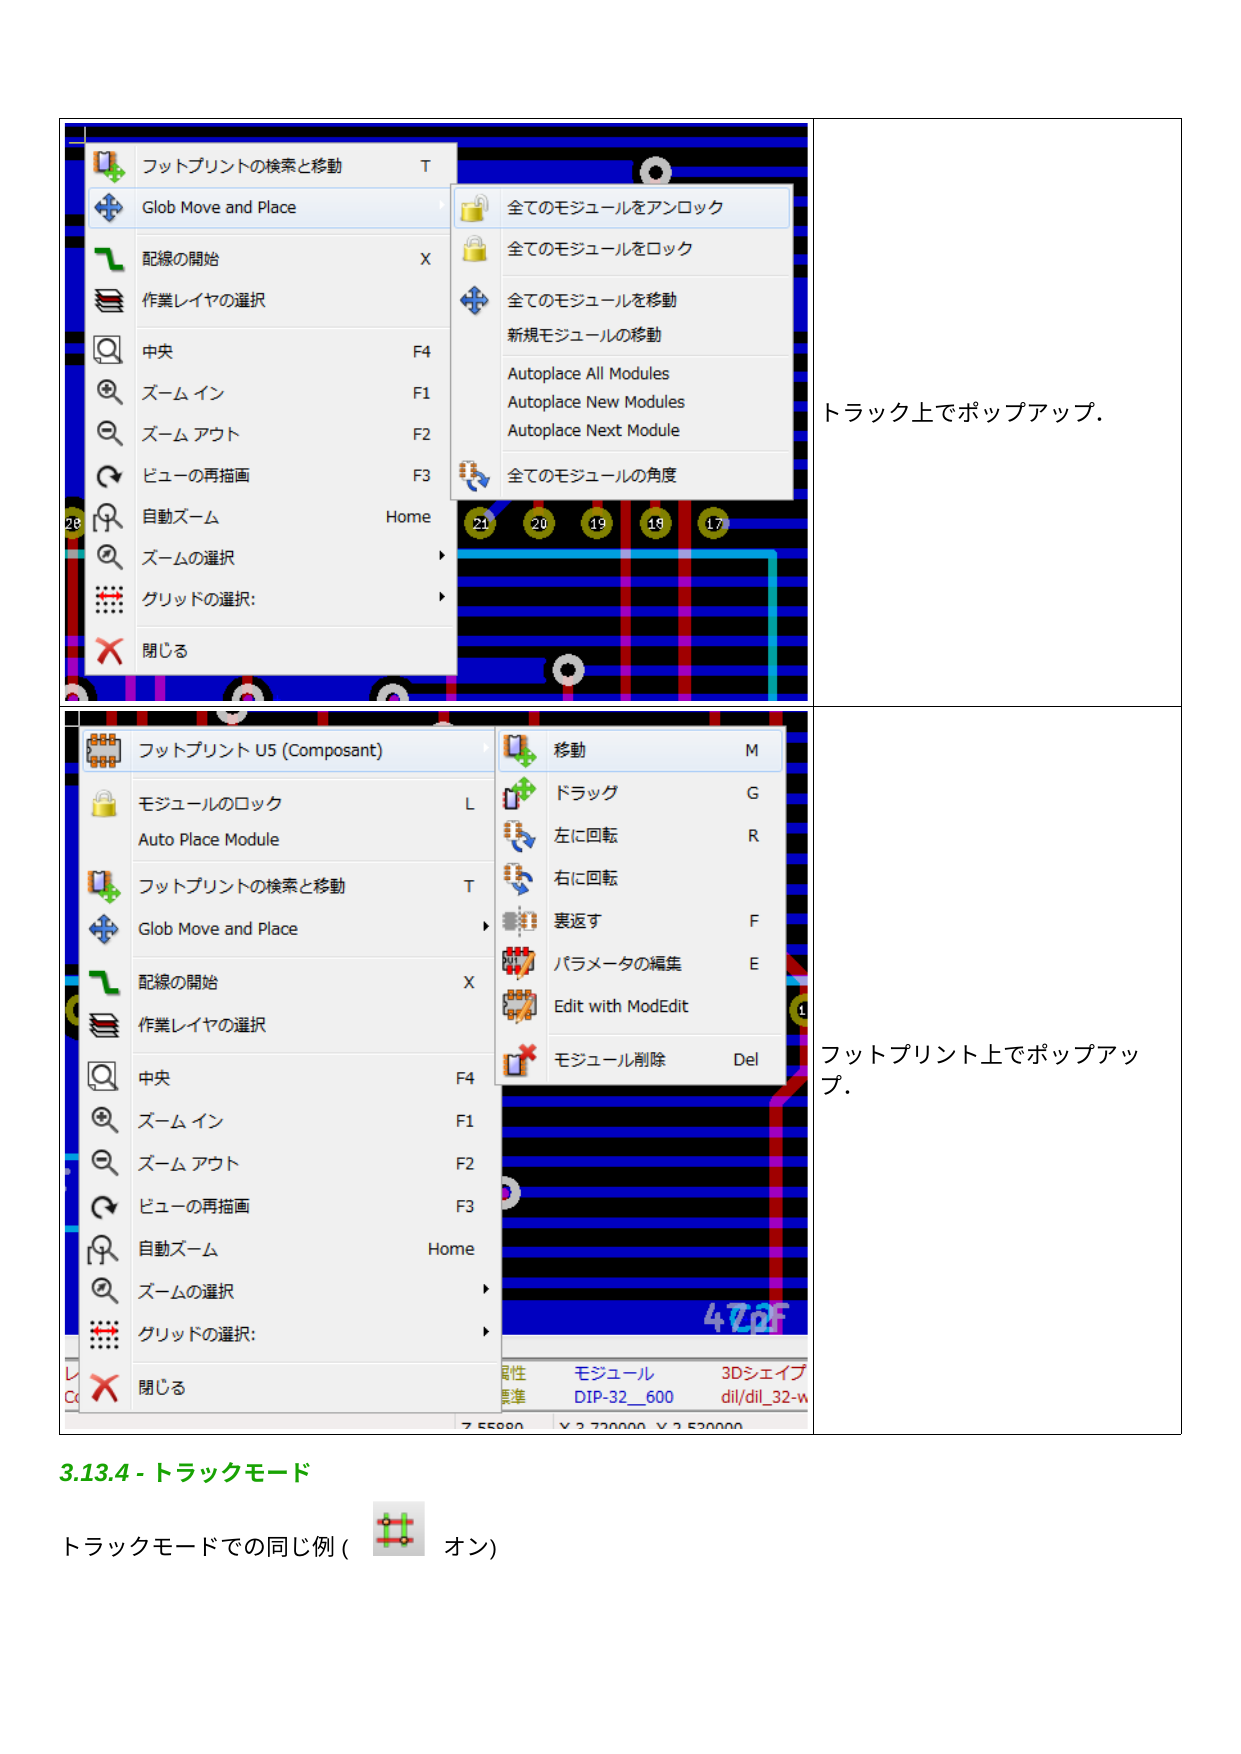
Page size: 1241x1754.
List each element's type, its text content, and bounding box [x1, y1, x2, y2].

table_cell フットプリント上でポップアップ． [814, 707, 1181, 1434]
picture [373, 1500, 425, 1556]
table_cell [60, 707, 813, 1434]
text トラックモードでの同じ例 ( オン) [59, 1495, 1181, 1562]
subtitle トラックモード [59, 1457, 1181, 1488]
table_cell トラック上でポップアップ． [814, 119, 1181, 706]
table_cell [60, 119, 813, 706]
